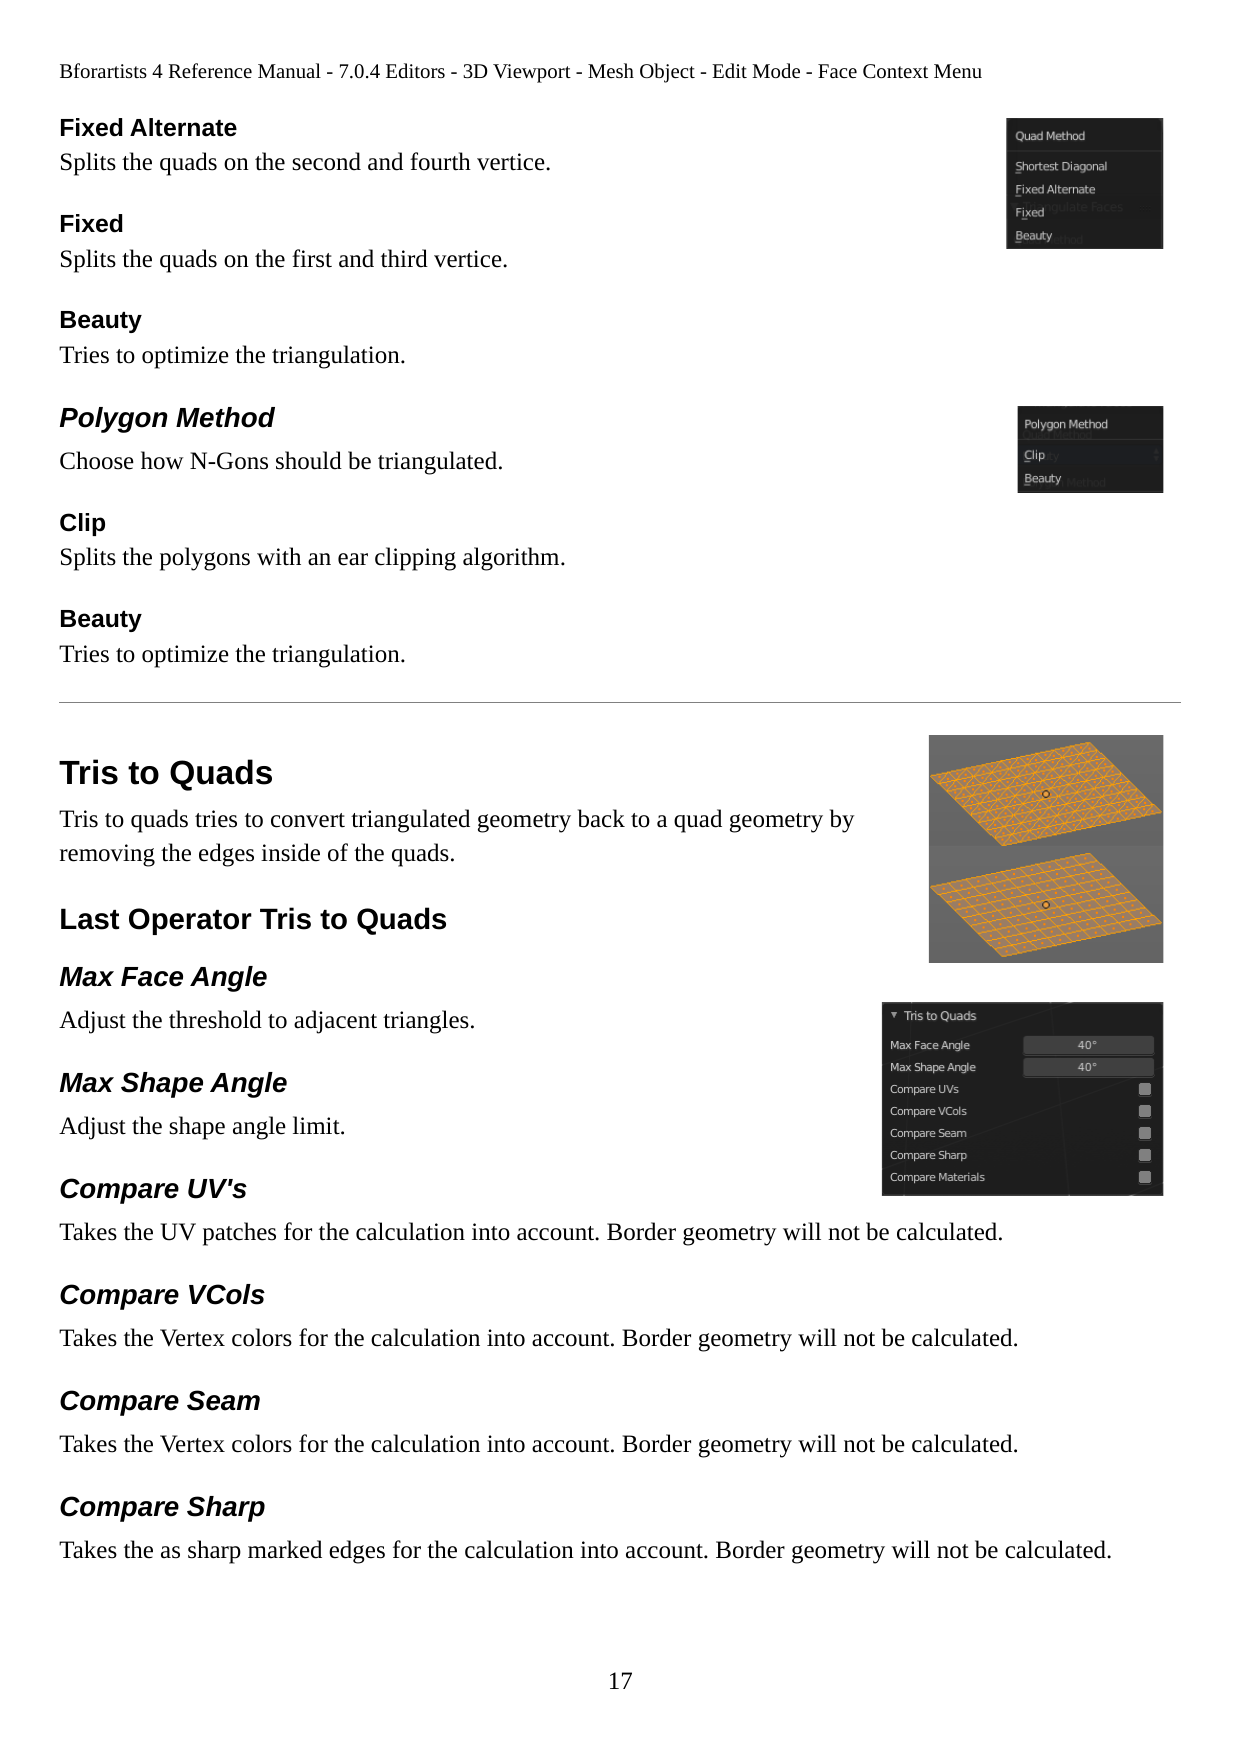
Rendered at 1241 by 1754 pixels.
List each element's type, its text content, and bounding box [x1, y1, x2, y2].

subtitle Compare Sharp [59, 1491, 1181, 1522]
text Tries to optimize the triangulation. [59, 639, 1181, 667]
text Takes the Vertex colors for the calculation into account. Border geometry will not be calculated. [59, 1429, 1181, 1458]
picture [1006, 118, 1164, 249]
text Adjust the threshold to adjacent triangles. [59, 1005, 881, 1034]
subtitle Max Face Angle [59, 961, 1181, 993]
subtitle Beauty [59, 305, 1181, 334]
subtitle Compare Seam [59, 1384, 1181, 1416]
picture [928, 735, 1164, 963]
subtitle Last Operator Tris to Quads [59, 902, 928, 936]
text Takes the UV patches for the calculation into account. Border geometry will not be calculated. [59, 1217, 1181, 1246]
subtitle Compare VCols [59, 1279, 1181, 1311]
subtitle Beauty [59, 604, 1181, 632]
picture [1017, 406, 1164, 493]
text Tries to optimize the triangulation. [59, 340, 1181, 369]
subtitle Tris to Quads [59, 753, 928, 791]
text Takes the Vertex colors for the calculation into account. Border geometry will not be calculated. [59, 1323, 1181, 1352]
subtitle Clip [59, 508, 1181, 536]
text Splits the quads on the first and third vertice. [59, 244, 1181, 272]
text Splits the quads on the second and fourth vertice. [59, 147, 1006, 176]
subtitle [1164, 902, 1181, 936]
subtitle [1164, 1067, 1181, 1099]
picture [881, 1002, 1164, 1196]
subtitle Polygon Method [59, 402, 1181, 433]
subtitle Compare UV's [59, 1173, 1181, 1204]
subtitle [1164, 753, 1181, 791]
text Choose how N-Gons should be triangulated. [59, 446, 1017, 475]
subtitle [1164, 209, 1181, 237]
text Adjust the shape angle limit. [59, 1111, 881, 1140]
text Takes the as sharp marked edges for the calculation into account. Border geometry will not be calculated. [59, 1535, 1181, 1564]
text Splits the polygons with an ear clipping algorithm. [59, 542, 1181, 571]
text Tris to quads tries to convert triangulated geometry back to a quad geometry by removing the edges inside of the quads. [59, 804, 928, 867]
subtitle Fixed Alternate [59, 113, 1181, 141]
subtitle Max Shape Angle [59, 1067, 881, 1099]
subtitle Fixed [59, 209, 1006, 237]
